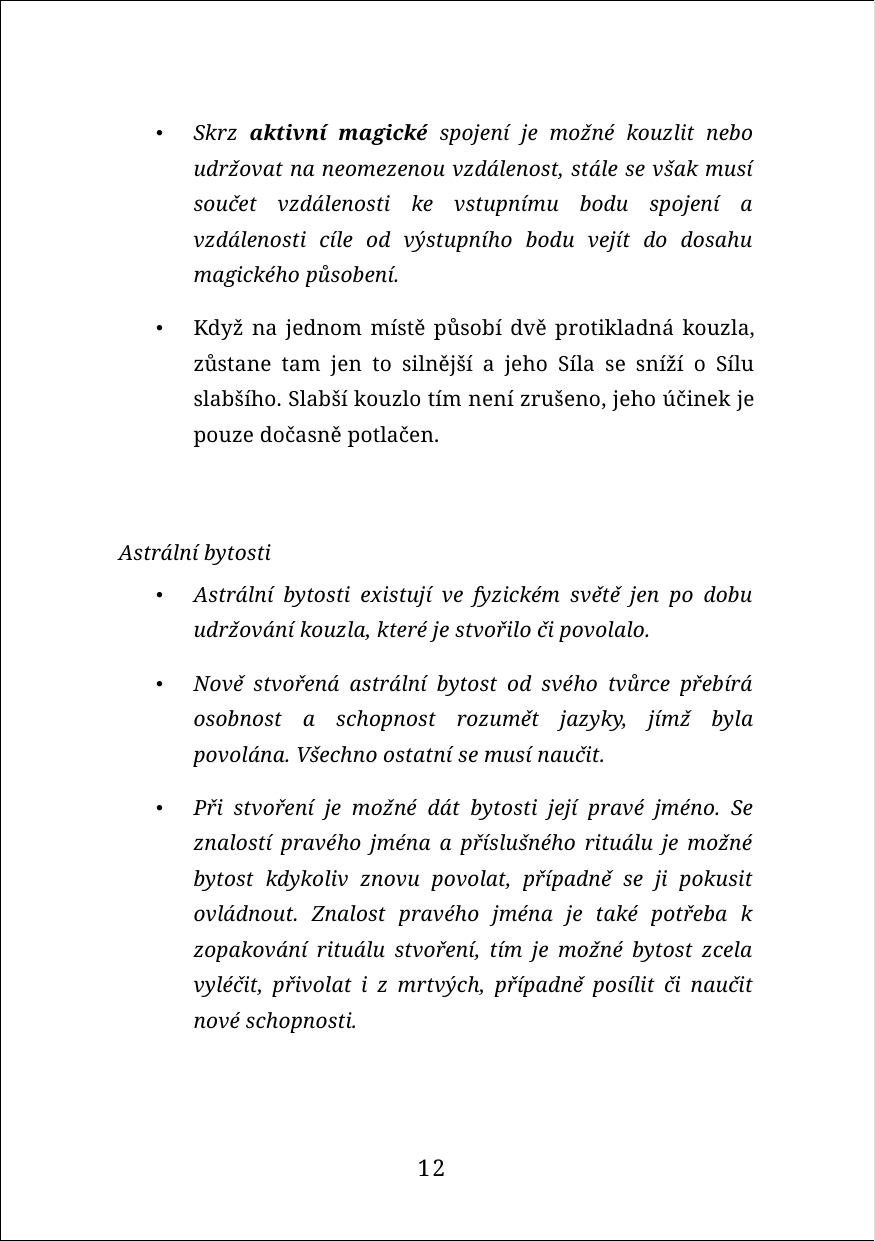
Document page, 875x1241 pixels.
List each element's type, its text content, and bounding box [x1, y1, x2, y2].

list Když na jednom místě působí dvě protikladná kouzla, zůstane tam jen to silnější a jeho Síla se sníží o Sílu slabšího. Slabší kouzlo tím není zrušeno, jeho účinek je pouze dočasně potlačen. [156, 313, 756, 448]
list Při stvoření je možné dát bytosti její pravé jméno. Se znalostí pravého jména a příslušného rituálu je možné bytost kdykoliv znovu povolat, případně se ji pokusit ovládnout. Znalost pravého jména je také potřeba k zopakování rituálu stvoření, tím je možné bytost zcela vyléčit, přivolat i z mrtvých, případně posílit či naučit nové schopnosti. [156, 793, 756, 1034]
text Astrální bytosti [118, 538, 756, 567]
list Nově stvořená astrální bytost od svého tvůrce přebírá osobnost a schopnost rozumět jazyky, jímž byla povolána. Všechno ostatní se musí naučit. [156, 669, 756, 768]
list Astrální bytosti existují ve fyzickém světě jen po dobu udržování kouzla, které je stvořilo či povolalo. [156, 580, 756, 644]
list Skrz aktivní magické spojení je možné kouzlit nebo udržovat na neomezenou vzdálenost, stále se však musí součet vzdálenosti ke vstupnímu bodu spojení a vzdálenosti cíle od výstupního bodu vejít do dosahu magického působení. [156, 118, 756, 289]
